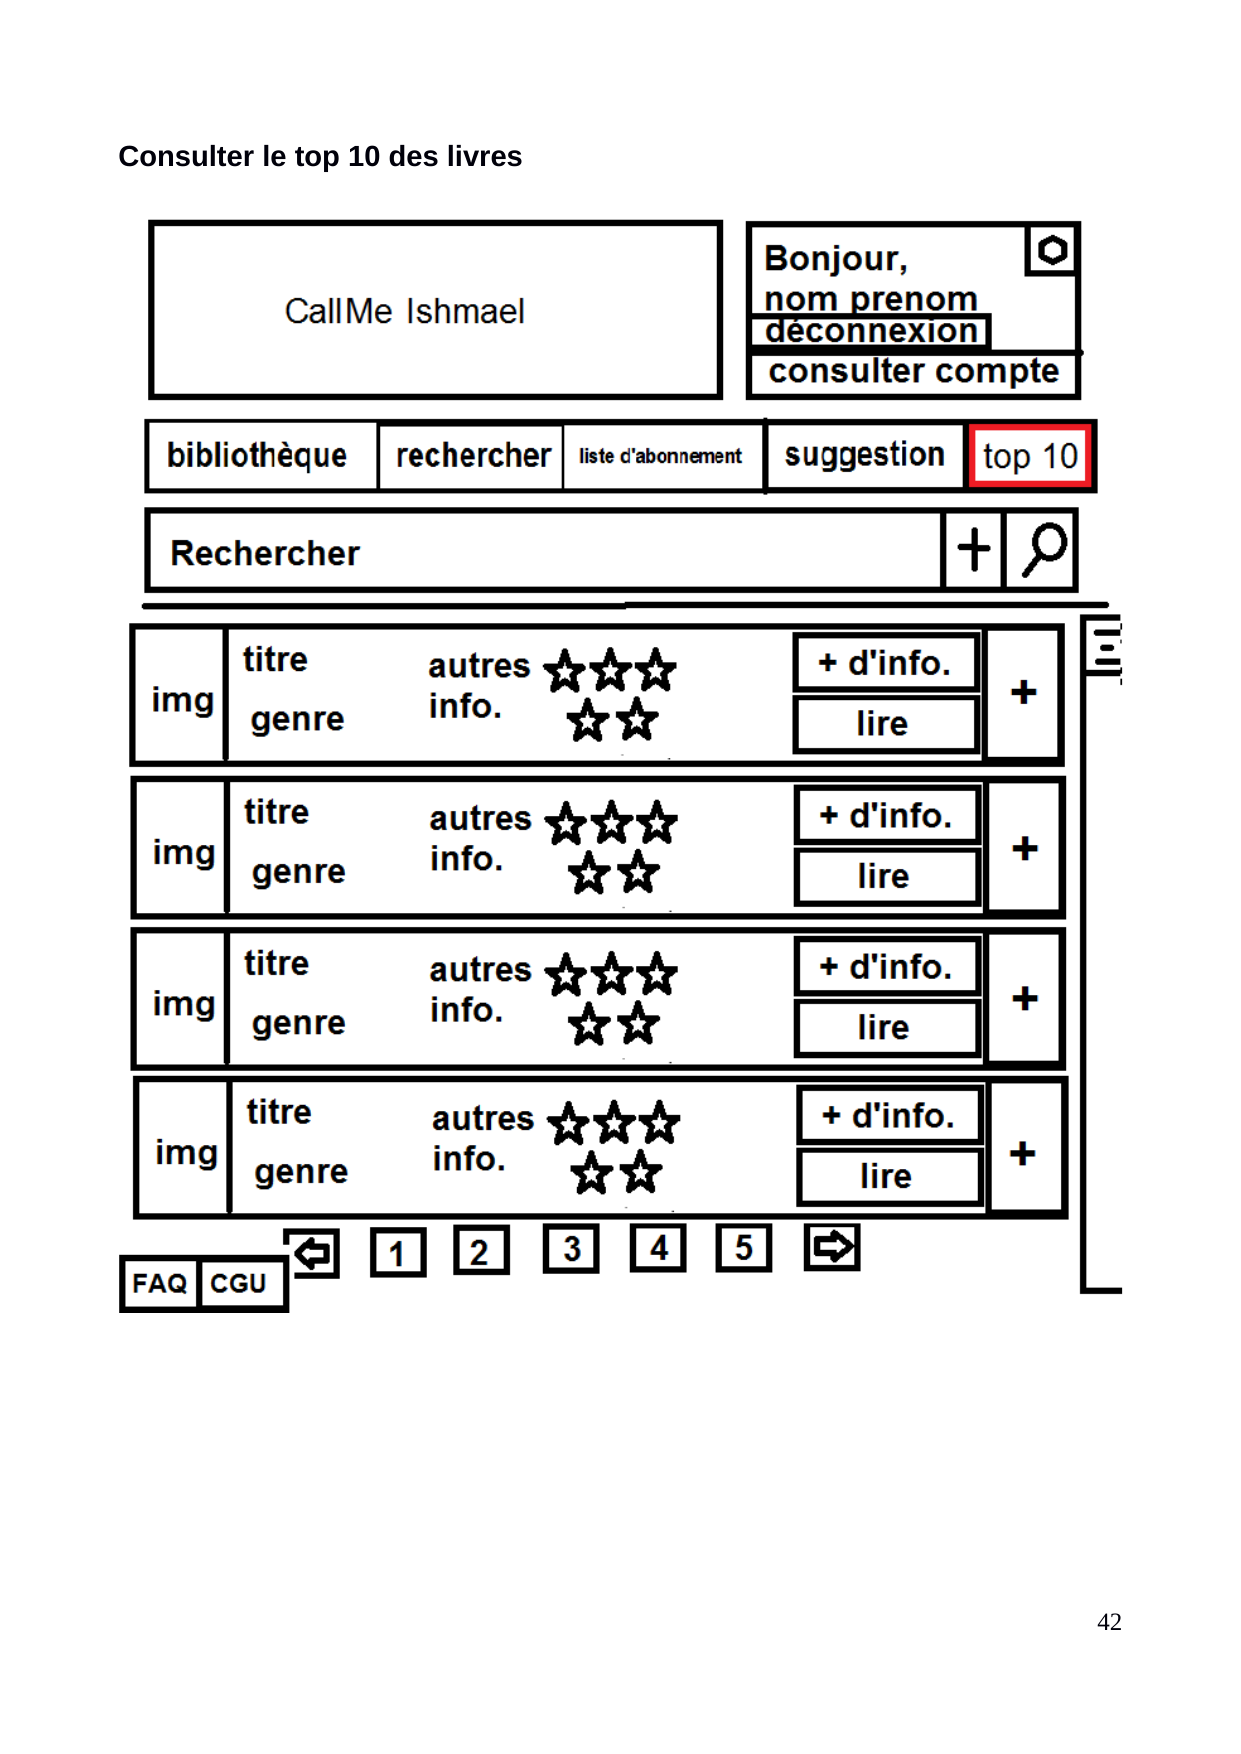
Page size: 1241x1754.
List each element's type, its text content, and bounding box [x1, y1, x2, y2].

picture [118, 201, 1123, 1313]
subtitle Consulter le top 10 des livres [118, 139, 1122, 172]
